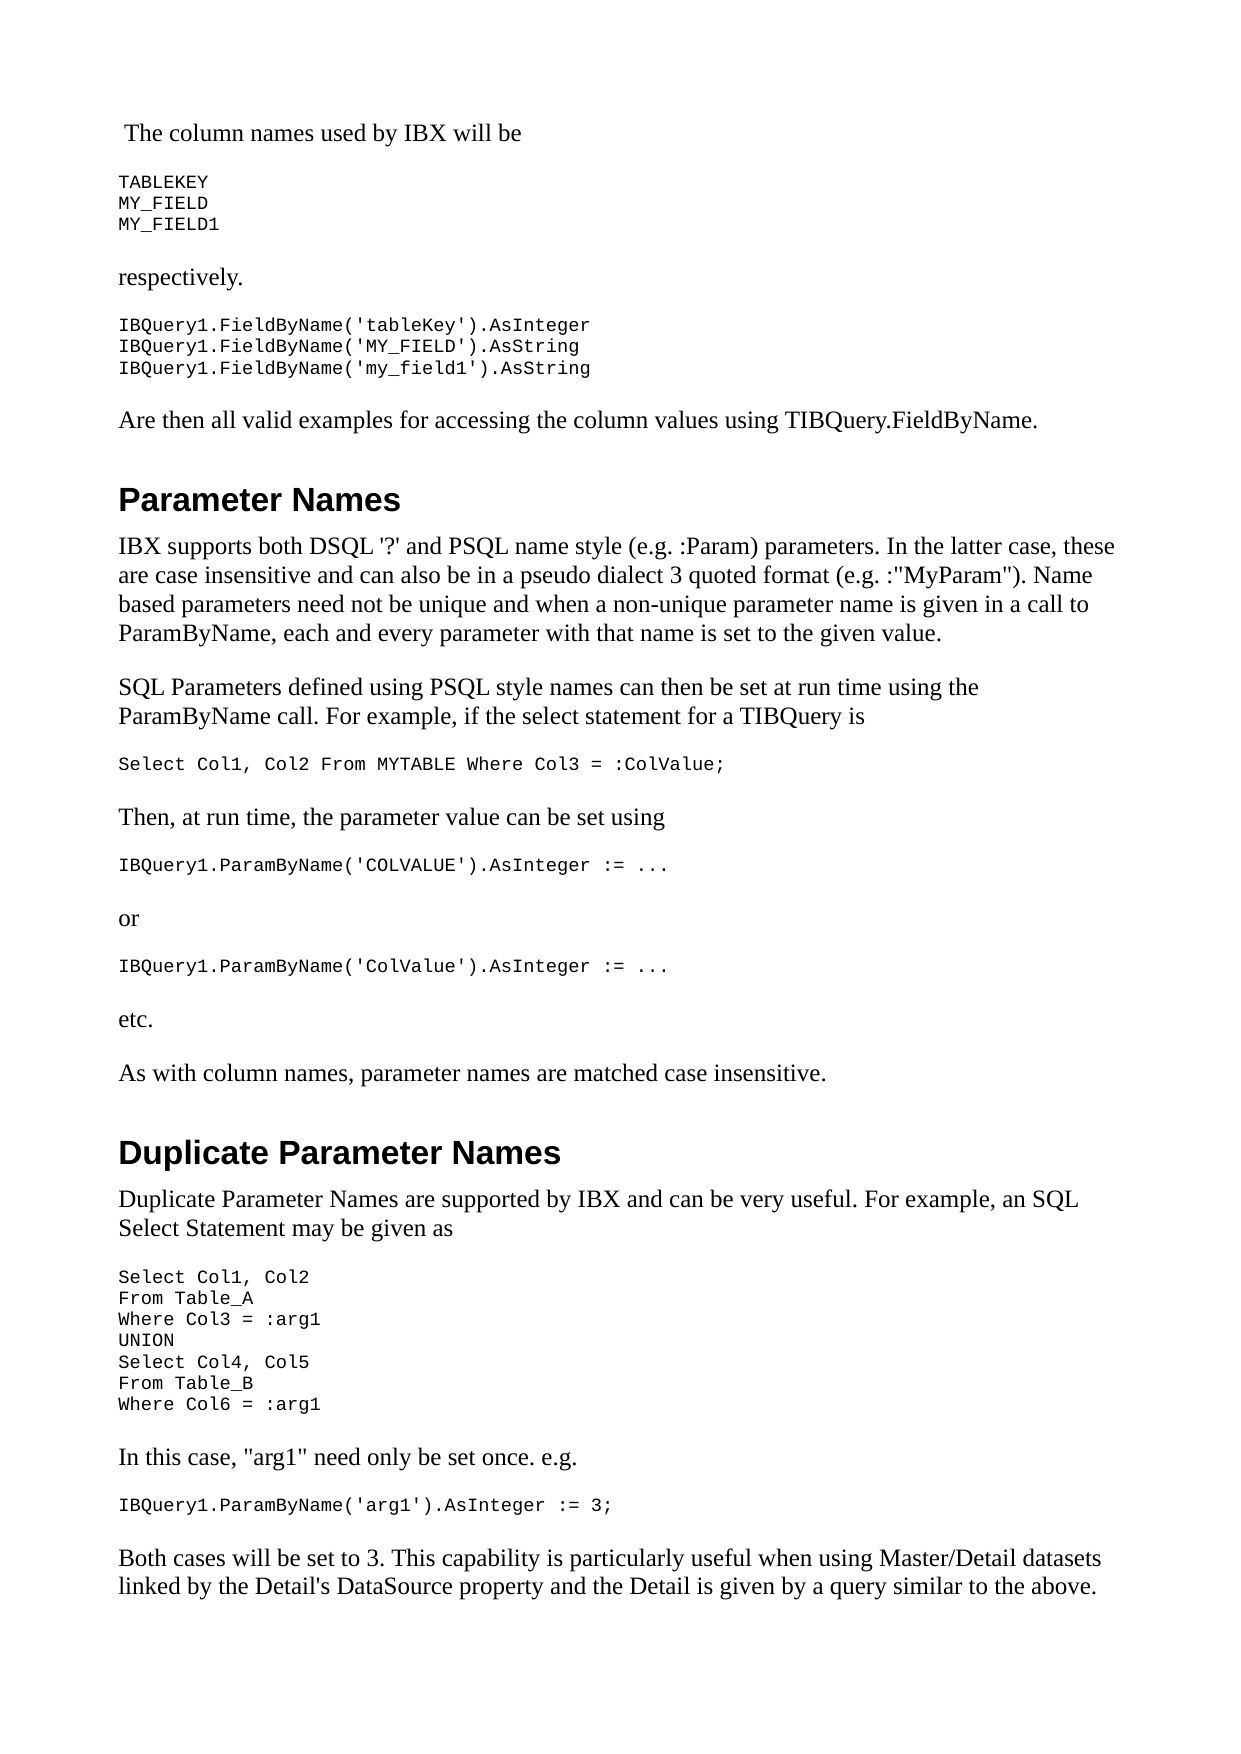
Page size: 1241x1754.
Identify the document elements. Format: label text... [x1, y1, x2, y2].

text IBQuery1.ParamByName('COLVALUE').AsInteger := ... [118, 856, 1122, 877]
text or [118, 903, 1122, 932]
text In this case, "arg1" need only be set once. e.g. [118, 1442, 1122, 1470]
text IBQuery1.FieldByName('my_field1').AsString [118, 358, 1122, 380]
text Select Col4, Col5 [118, 1352, 1122, 1374]
text respectively. [118, 262, 1122, 290]
text etc. [118, 1004, 1122, 1033]
text IBQuery1.FieldByName('MY_FIELD').AsString [118, 337, 1122, 358]
text UNION [118, 1331, 1122, 1352]
text SQL Parameters defined using PSQL style names can then be set at run time using the ParamByName call. For example, if the select statement for a TIBQuery is [118, 672, 1122, 729]
text Both cases will be set to 3. This capability is particularly useful when using Master/Detail datasets linked by the Detail's DataSource property and the Detail is given by a query similar to the above. [118, 1543, 1122, 1600]
text IBX supports both DSQL '?' and PSQL name style (e.g. :Param) parameters. In the latter case, these are case insensitive and can also be in a pseudo dialect 3 quoted format (e.g. :"MyParam"). Name based parameters need not be unique and when a non-unique parameter name is given in a call to ParamByName, each and every parameter with that name is set to the given value. [118, 531, 1122, 646]
subtitle Parameter Names [118, 480, 1122, 519]
text From Table_A [118, 1289, 1122, 1310]
text MY_FIELD1 [118, 215, 1122, 236]
text TABLEKEY [118, 172, 1122, 194]
text IBQuery1.ParamByName('ColValue').AsInteger := ... [118, 957, 1122, 978]
text Where Col6 = :arg1 [118, 1395, 1122, 1416]
text Are then all valid examples for accessing the column values using TIBQuery.FieldByName. [118, 405, 1122, 434]
text MY_FIELD [118, 194, 1122, 215]
text The column names used by IBX will be [118, 118, 1122, 147]
subtitle Duplicate Parameter Names [118, 1133, 1122, 1172]
text Duplicate Parameter Names are supported by IBX and can be very useful. For example, an SQL Select Statement may be given as [118, 1184, 1122, 1242]
text Select Col1, Col2 [118, 1267, 1122, 1289]
text Select Col1, Col2 From MYTABLE Where Col3 = :ColValue; [118, 755, 1122, 776]
text From Table_B [118, 1374, 1122, 1395]
text IBQuery1.ParamByName('arg1').AsInteger := 3; [118, 1496, 1122, 1517]
text Then, at run time, the parameter value can be set using [118, 802, 1122, 831]
text Where Col3 = :arg1 [118, 1310, 1122, 1331]
text As with column names, parameter names are matched case insensitive. [118, 1058, 1122, 1087]
text IBQuery1.FieldByName('tableKey').AsInteger [118, 316, 1122, 337]
